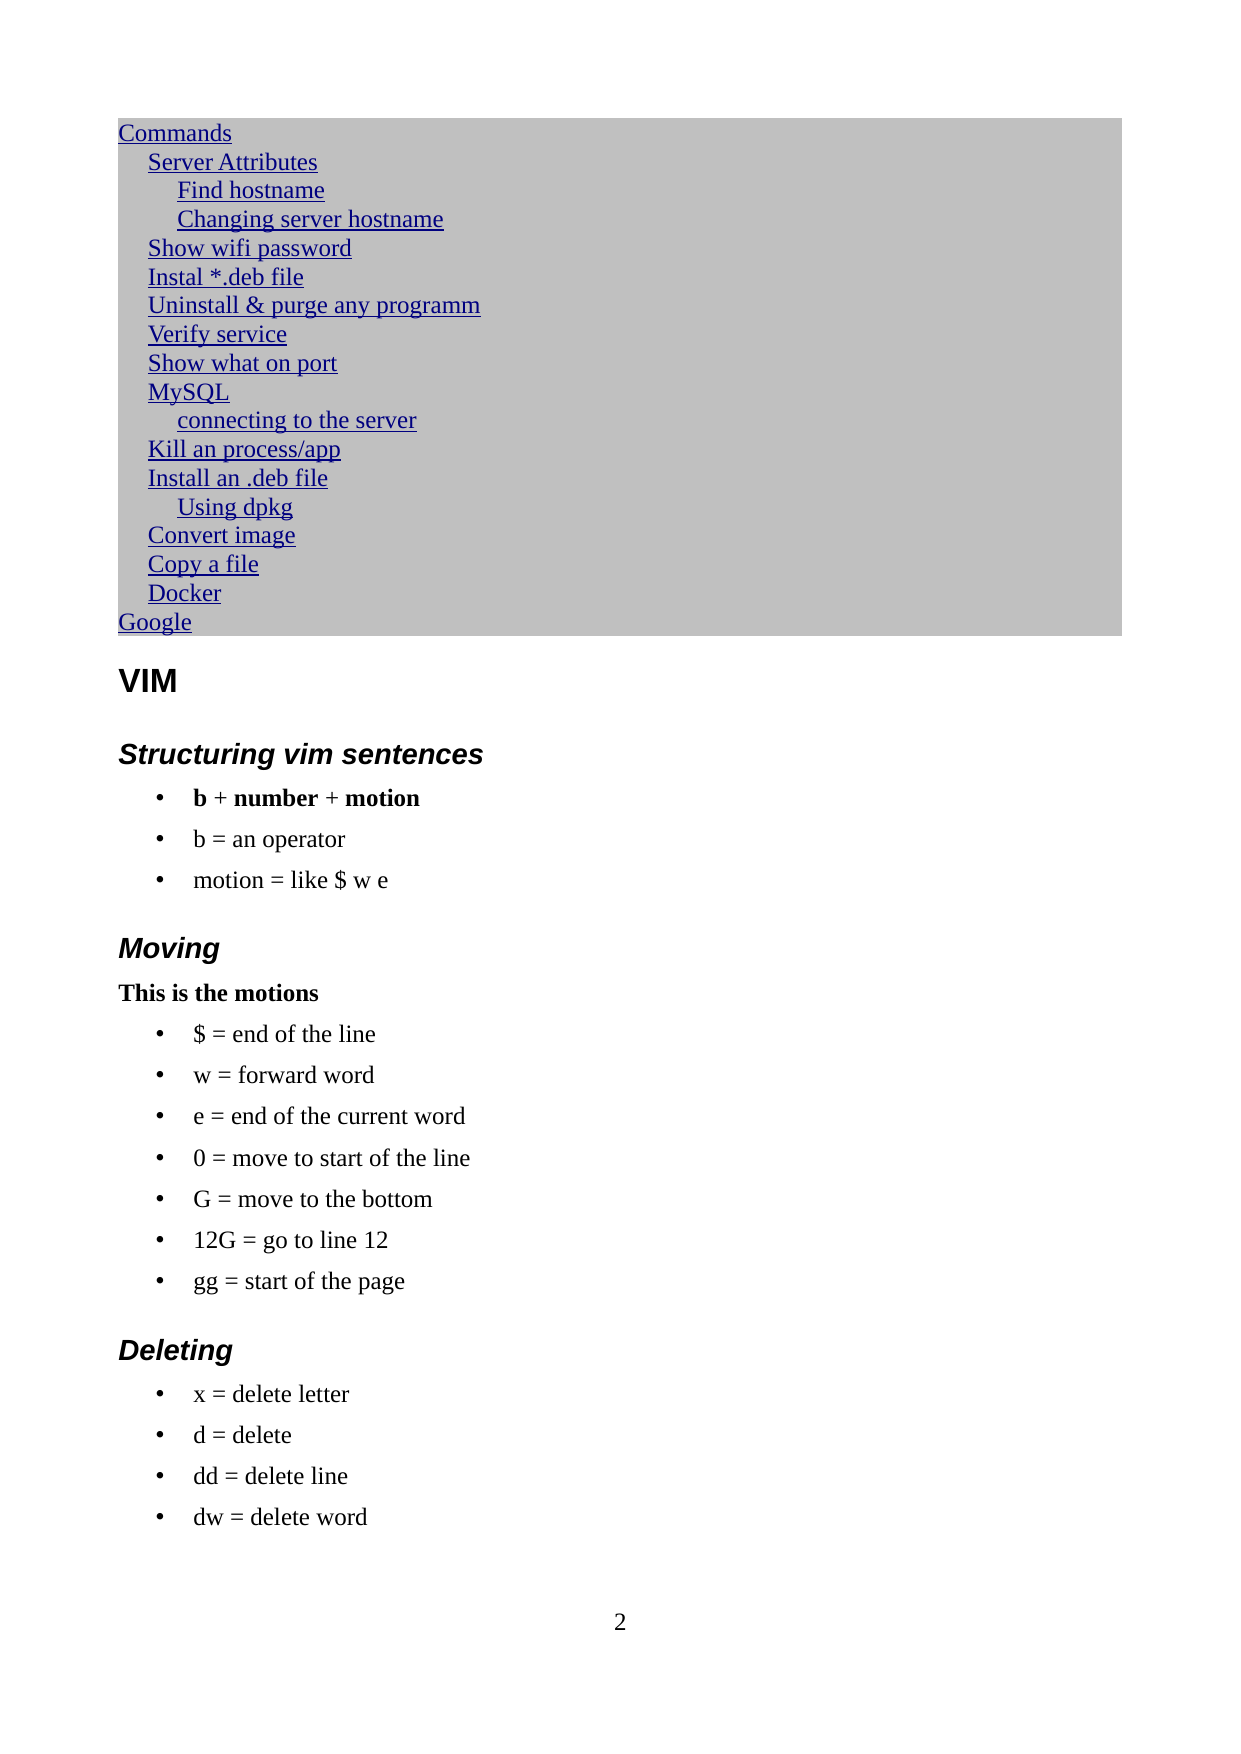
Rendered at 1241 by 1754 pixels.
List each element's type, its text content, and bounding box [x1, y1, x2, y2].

list 0 = move to start of the line [156, 1143, 1122, 1171]
text Instal *.deb file [148, 262, 1122, 291]
subtitle Structuring vim sentences [118, 737, 1122, 770]
text Uninstall & purge any programm [148, 291, 1122, 319]
list G = move to the bottom [156, 1184, 1122, 1213]
text Show wifi password [148, 233, 1122, 262]
text connecting to the server [177, 406, 1122, 434]
list w = forward word [156, 1060, 1122, 1089]
text This is the motions [118, 978, 1122, 1006]
list 12G = go to line 12 [156, 1225, 1122, 1254]
text Kill an process/app [148, 434, 1122, 463]
list d = delete [156, 1420, 1122, 1449]
text Changing server hostname [177, 204, 1122, 233]
text Google [118, 607, 1122, 636]
text Convert image [148, 521, 1122, 549]
text Commands [118, 118, 1122, 147]
subtitle VIM [118, 661, 1122, 699]
text Copy a file [148, 549, 1122, 578]
list gg = start of the page [156, 1266, 1122, 1295]
text Find hostname [177, 176, 1122, 204]
list dw = delete word [156, 1502, 1122, 1531]
subtitle Moving [118, 932, 1122, 965]
text Verify service [148, 319, 1122, 348]
text Docker [148, 578, 1122, 607]
text Server Attributes [148, 147, 1122, 176]
subtitle Deleting [118, 1333, 1122, 1366]
list b + number + motion [156, 783, 1122, 812]
list motion = like $ w e [156, 865, 1122, 894]
list b = an operator [156, 824, 1122, 853]
text Show what on port [148, 348, 1122, 377]
list x = delete letter [156, 1379, 1122, 1407]
list e = end of the current word [156, 1101, 1122, 1130]
text MySQL [148, 377, 1122, 406]
list dd = delete line [156, 1461, 1122, 1490]
text Install an .deb file [148, 463, 1122, 492]
list $ = end of the line [156, 1019, 1122, 1048]
text Using dpkg [177, 492, 1122, 521]
